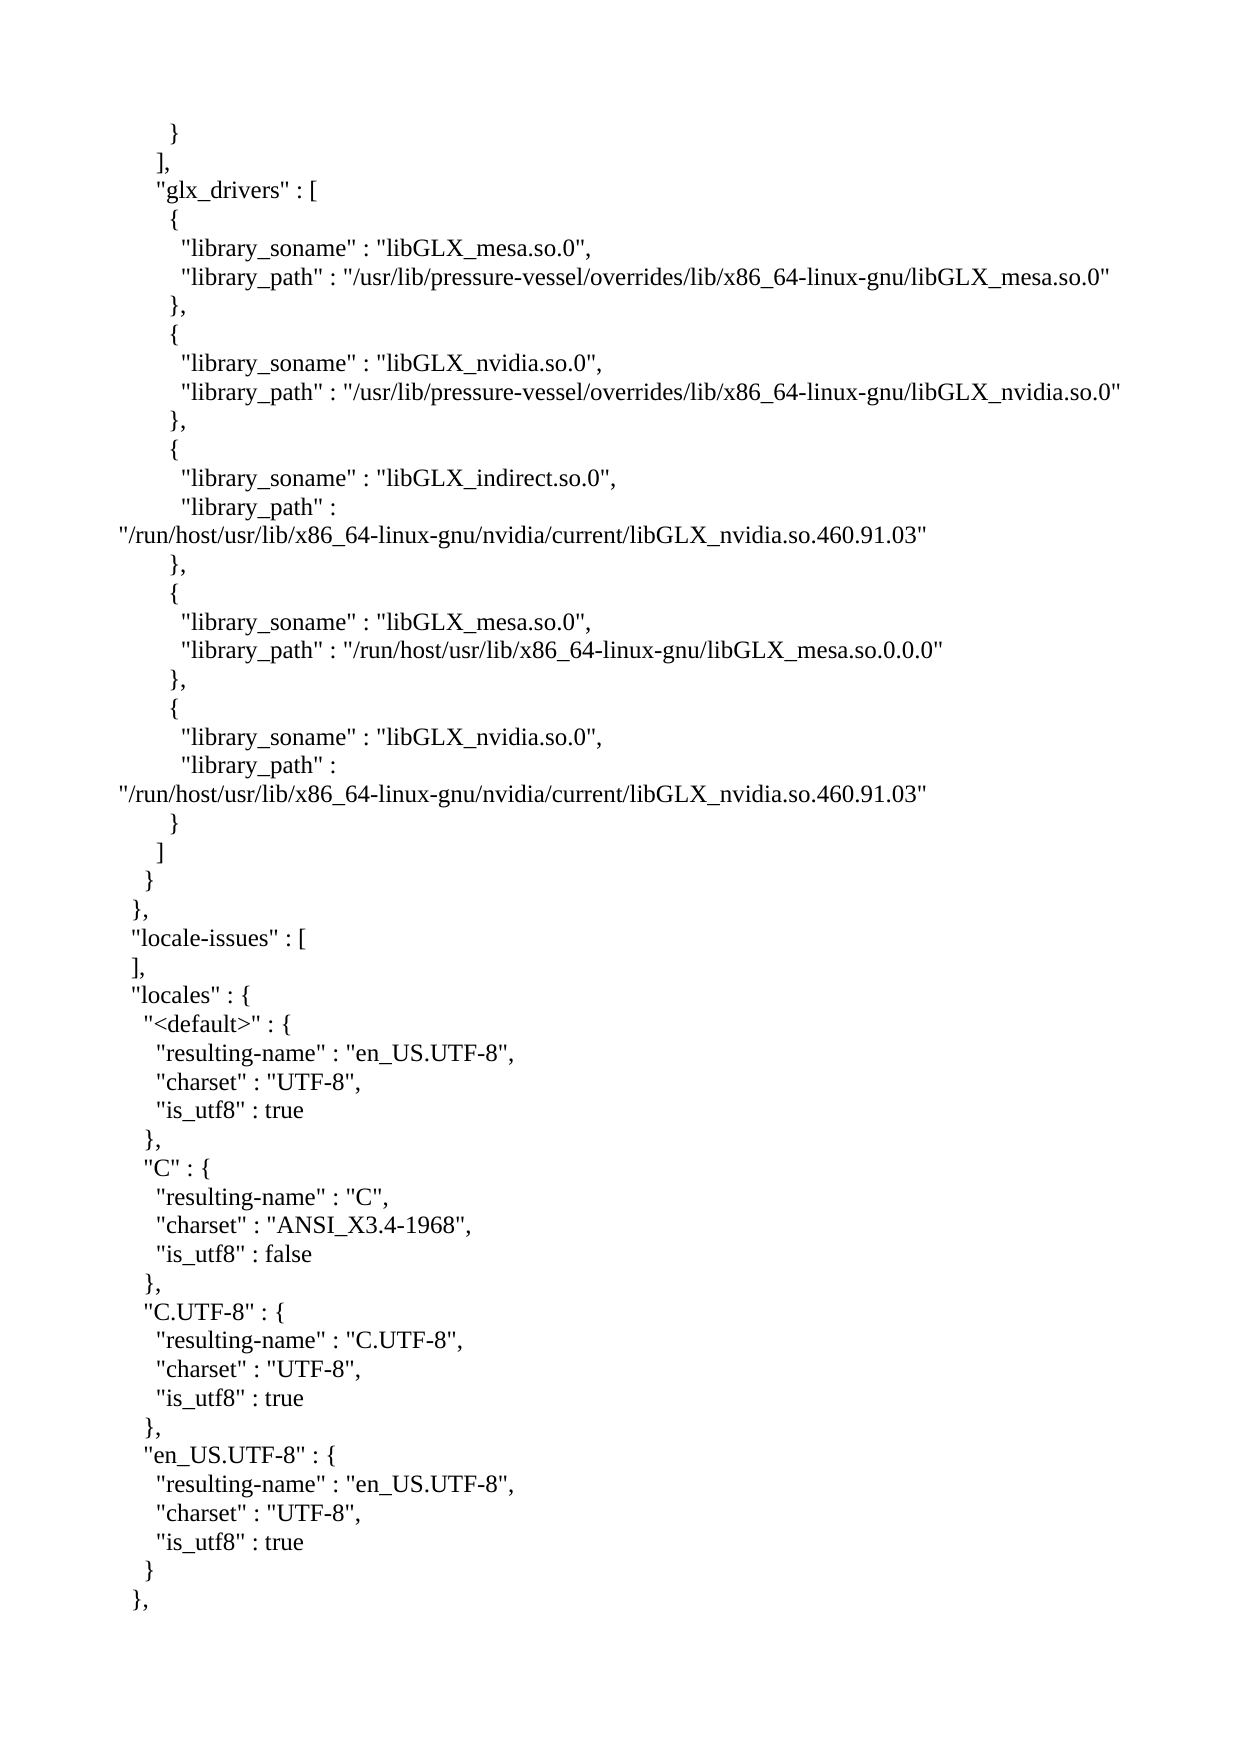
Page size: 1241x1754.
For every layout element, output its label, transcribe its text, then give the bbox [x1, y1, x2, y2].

text "glx_drivers" : [ [118, 176, 1122, 204]
text }, [118, 894, 1122, 923]
text "library_soname" : "libGLX_indirect.so.0", [118, 463, 1122, 492]
text "en_US.UTF-8" : { [118, 1441, 1122, 1469]
text "is_utf8" : true [118, 1383, 1122, 1412]
text "C.UTF-8" : { [118, 1297, 1122, 1326]
text "library_path" : "/run/host/usr/lib/x86_64-linux-gnu/libGLX_mesa.so.0.0.0" [118, 636, 1122, 664]
text }, [118, 1584, 1122, 1613]
text "C" : { [118, 1153, 1122, 1182]
text "locales" : { [118, 981, 1122, 1009]
text } [118, 866, 1122, 894]
text }, [118, 291, 1122, 319]
text ], [118, 952, 1122, 981]
text "library_soname" : "libGLX_mesa.so.0", [118, 607, 1122, 636]
text } [118, 808, 1122, 837]
text "is_utf8" : true [118, 1527, 1122, 1556]
text "library_soname" : "libGLX_mesa.so.0", [118, 233, 1122, 262]
text "library_path" : "/run/host/usr/lib/x86_64-linux-gnu/nvidia/current/libGLX_nvidia.so.460.91.03" [118, 492, 1122, 549]
text "resulting-name" : "en_US.UTF-8", [118, 1038, 1122, 1067]
text ] [118, 837, 1122, 866]
text "library_path" : "/run/host/usr/lib/x86_64-linux-gnu/nvidia/current/libGLX_nvidia.so.460.91.03" [118, 751, 1122, 808]
text "library_path" : "/usr/lib/pressure-vessel/overrides/lib/x86_64-linux-gnu/libGLX_mesa.so.0" [118, 262, 1122, 291]
text "resulting-name" : "en_US.UTF-8", [118, 1469, 1122, 1498]
text { [118, 204, 1122, 233]
text "resulting-name" : "C.UTF-8", [118, 1326, 1122, 1354]
text "charset" : "UTF-8", [118, 1354, 1122, 1383]
text { [118, 578, 1122, 607]
text { [118, 434, 1122, 463]
text "charset" : "UTF-8", [118, 1498, 1122, 1527]
text "library_soname" : "libGLX_nvidia.so.0", [118, 722, 1122, 751]
text }, [118, 1124, 1122, 1153]
text "is_utf8" : false [118, 1239, 1122, 1268]
text "<default>" : { [118, 1009, 1122, 1038]
text "charset" : "UTF-8", [118, 1067, 1122, 1096]
text "is_utf8" : true [118, 1096, 1122, 1124]
text "charset" : "ANSI_X3.4-1968", [118, 1211, 1122, 1239]
text { [118, 693, 1122, 722]
text }, [118, 549, 1122, 578]
text ], [118, 147, 1122, 176]
text }, [118, 1412, 1122, 1441]
text }, [118, 1268, 1122, 1297]
text "resulting-name" : "C", [118, 1182, 1122, 1211]
text { [118, 319, 1122, 348]
text "library_path" : "/usr/lib/pressure-vessel/overrides/lib/x86_64-linux-gnu/libGLX_nvidia.so.0" [118, 377, 1122, 406]
text } [118, 118, 1122, 147]
text "library_soname" : "libGLX_nvidia.so.0", [118, 348, 1122, 377]
text } [118, 1556, 1122, 1584]
text }, [118, 664, 1122, 693]
text }, [118, 406, 1122, 434]
text "locale-issues" : [ [118, 923, 1122, 952]
